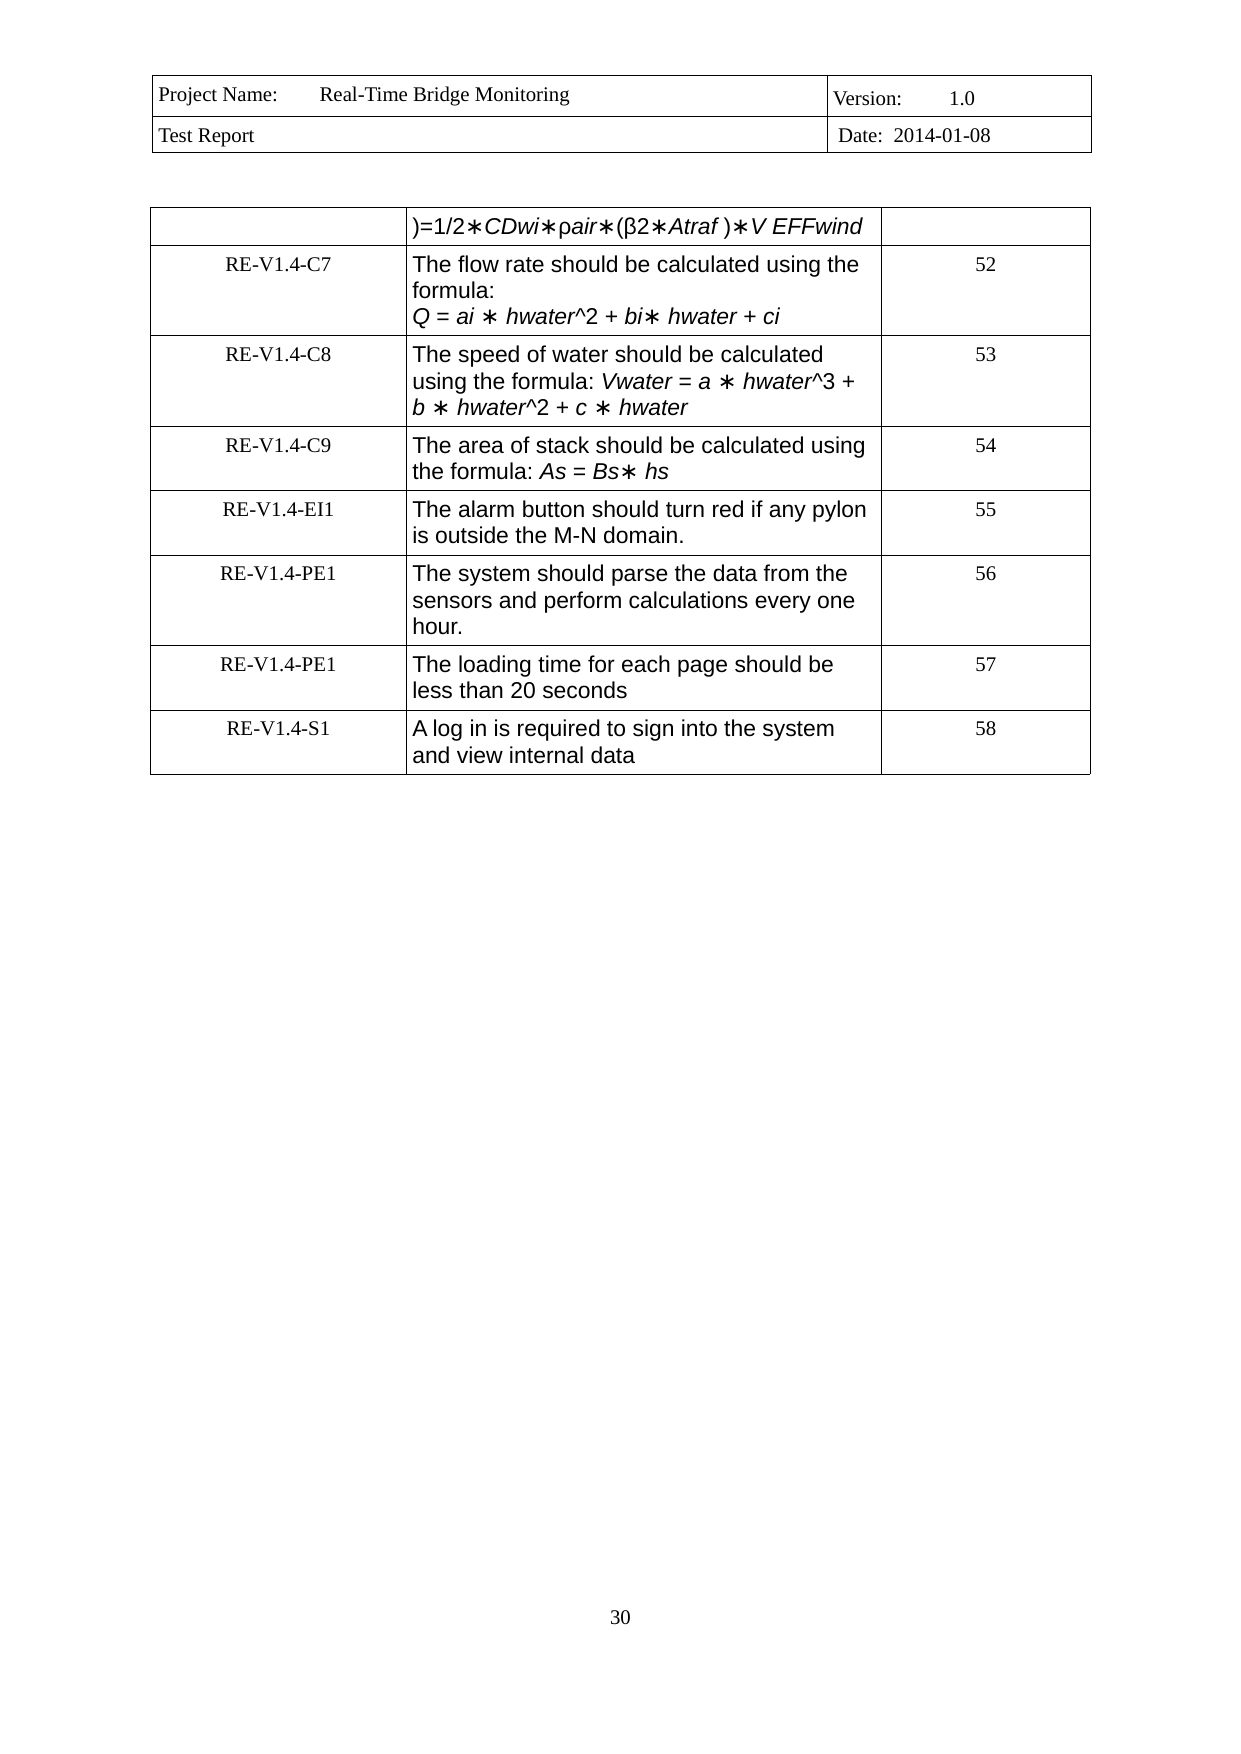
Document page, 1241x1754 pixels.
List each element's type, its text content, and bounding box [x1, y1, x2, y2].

table_cell RE-V1.4-EI1 [151, 491, 406, 554]
table_cell RE-V1.4-C8 [151, 336, 406, 426]
table_cell [882, 208, 1090, 245]
table_cell The speed of water should be calculated using the formula: Vwater = a ∗ hwater^3 + b ∗ hwater^2 + c ∗ hwater [407, 336, 881, 426]
table_cell The alarm button should turn red if any pylon is outside the M-N domain. [407, 491, 881, 554]
table_cell The flow rate should be calculated using the formula: Q = ai ∗ hwater^2 + bi∗ hwater + ci [407, 246, 881, 335]
table_cell RE-V1.4-C7 [151, 246, 406, 335]
table_cell 57 [882, 646, 1090, 709]
table_cell The system should parse the data from the sensors and perform calculations every one hour. [407, 556, 881, 645]
table_cell 58 [882, 711, 1090, 774]
table_cell 56 [882, 556, 1090, 645]
table_cell 55 [882, 491, 1090, 554]
table_cell 53 [882, 336, 1090, 426]
table_cell [151, 208, 406, 245]
table_cell )=1/2∗CDwi∗ρair∗(β2∗Atraf )∗V EFFwind [407, 208, 881, 245]
table_cell RE-V1.4-PE1 [151, 556, 406, 645]
table_cell 52 [882, 246, 1090, 335]
table_cell RE-V1.4-C9 [151, 427, 406, 490]
table_cell The loading time for each page should be less than 20 seconds [407, 646, 881, 709]
table_cell 54 [882, 427, 1090, 490]
table_cell The area of stack should be calculated using the formula: As = Bs∗ hs [407, 427, 881, 490]
table_cell RE-V1.4-S1 [151, 711, 406, 774]
table_cell A log in is required to sign into the system and view internal data [407, 711, 881, 774]
table_cell RE-V1.4-PE1 [151, 646, 406, 709]
